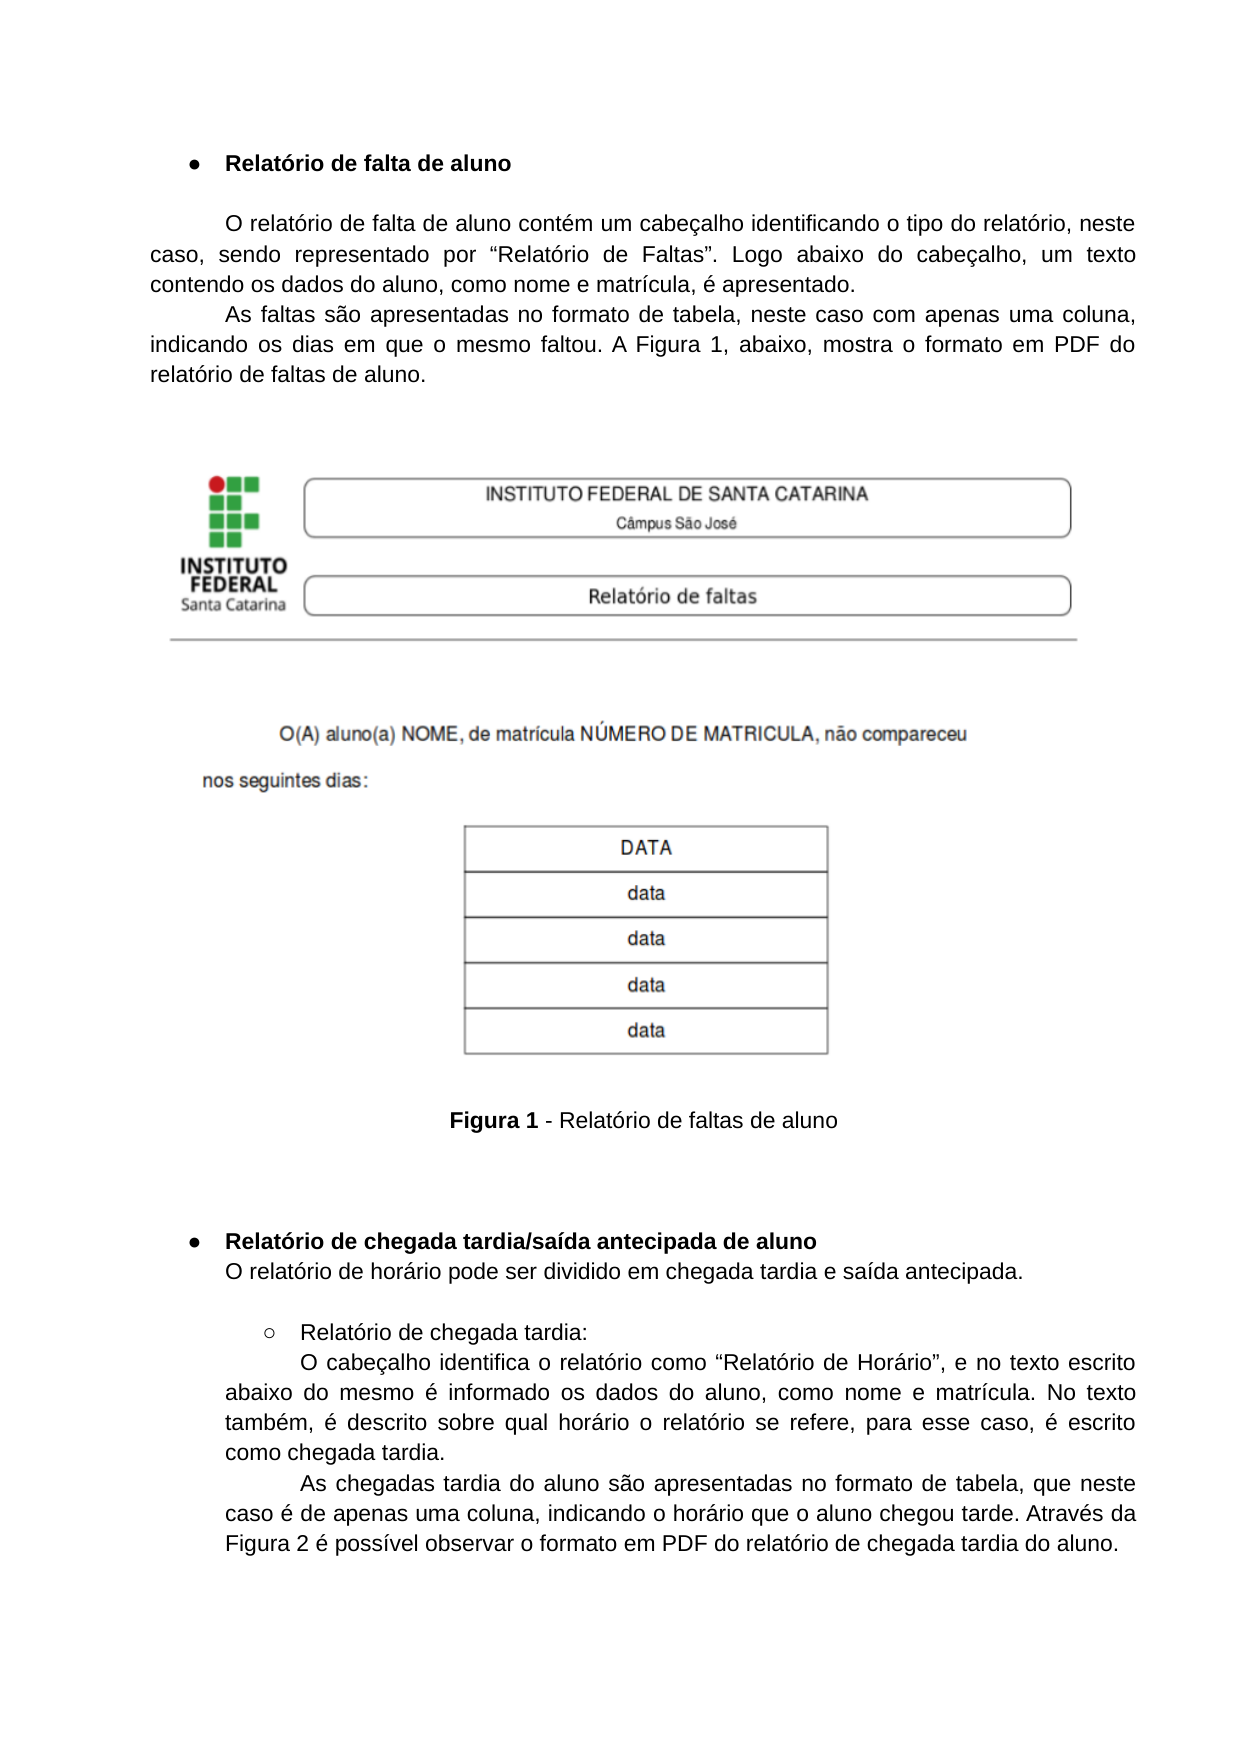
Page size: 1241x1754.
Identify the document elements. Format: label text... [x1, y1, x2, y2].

text As chegadas tardia do aluno são apresentadas no formato de tabela, que neste caso é de apenas uma coluna, indicando o horário que o aluno chegou tarde. Através da Figura 2 é possível observar o formato em PDF do relatório de chegada tardia do aluno. [225, 1469, 1137, 1556]
list Relatório de chegada tardia/saída antecipada de aluno [187, 1228, 1137, 1254]
text O cabeçalho identifica o relatório como “Relatório de Horário”, e no texto escrito abaixo do mesmo é informado os dados do aluno, como nome e matrícula. No texto também, é descrito sobre qual horário o relatório se refere, para esse caso, é escrito como chegada tardia. [225, 1349, 1137, 1466]
text Figura 1 - Relatório de faltas de aluno [150, 1107, 1137, 1133]
list Relatório de falta de aluno [187, 150, 1137, 176]
list Relatório de chegada tardia: [262, 1318, 1137, 1345]
text As faltas são apresentadas no formato de tabela, neste caso com apenas uma coluna, indicando os dias em que o mesmo faltou. A Figura 1, abaixo, mostra o formato em PDF do relatório de faltas de aluno. [150, 301, 1137, 388]
text O relatório de horário pode ser dividido em chegada tardia e saída antecipada. [150, 1258, 1137, 1284]
picture [150, 421, 1091, 1104]
text O relatório de falta de aluno contém um cabeçalho identificando o tipo do relatório, neste caso, sendo representado por “Relatório de Faltas”. Logo abaixo do cabeçalho, um texto contendo os dados do aluno, como nome e matrícula, é apresentado. [150, 210, 1137, 297]
